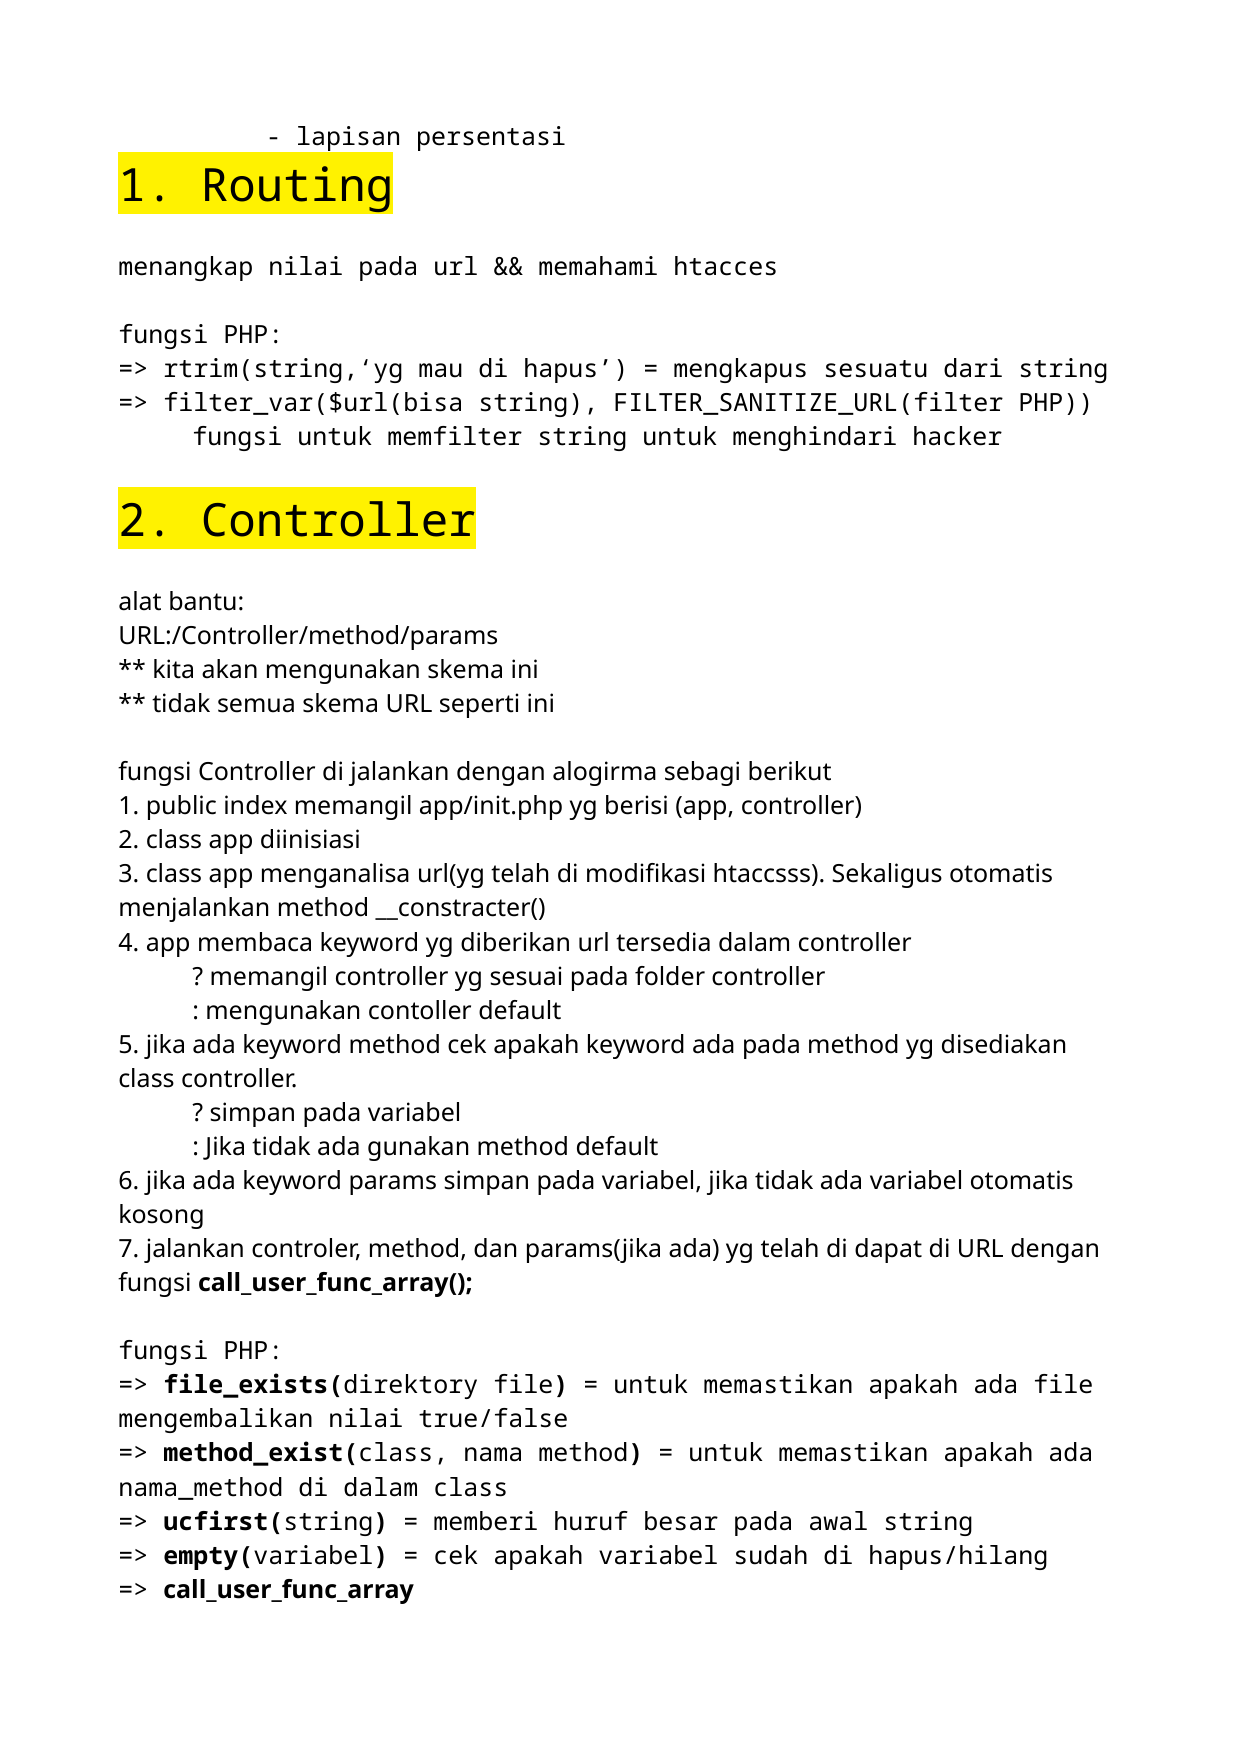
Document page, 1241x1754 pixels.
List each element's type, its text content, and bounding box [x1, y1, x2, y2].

text fungsi untuk memfilter string untuk menghindari hacker [118, 419, 1122, 453]
text => filter_var($url(bisa string), FILTER_SANITIZE_URL(filter PHP)) [118, 385, 1122, 419]
text 2. Controller [118, 487, 1122, 549]
text 1. public index memangil app/init.php yg berisi (app, controller) [118, 788, 1122, 822]
text fungsi PHP: [118, 1333, 1122, 1367]
text 1. Routing [118, 152, 1122, 214]
text => method_exist(class, nama method) = untuk memastikan apakah ada nama_method di dalam class [118, 1435, 1122, 1503]
text URL:/Controller/method/params [118, 618, 1122, 652]
text ? simpan pada variabel [118, 1094, 1122, 1128]
text fungsi Controller di jalankan dengan alogirma sebagi berikut [118, 754, 1122, 788]
text alat bantu: [118, 583, 1122, 618]
text => empty(variabel) = cek apakah variabel sudah di hapus/hilang [118, 1537, 1122, 1571]
text => rtrim(string,‘yg mau di hapus’) = mengkapus sesuatu dari string [118, 351, 1122, 385]
text : mengunakan contoller default [118, 992, 1122, 1026]
text 5. jika ada keyword method cek apakah keyword ada pada method yg disediakan class controller. [118, 1026, 1122, 1094]
text 2. class app diinisiasi [118, 822, 1122, 856]
text menangkap nilai pada url && memahami htacces [118, 249, 1122, 283]
text 3. class app menganalisa url(yg telah di modifikasi htaccsss). Sekaligus otomatis menjalankan method __constracter() [118, 856, 1122, 924]
text 6. jika ada keyword params simpan pada variabel, jika tidak ada variabel otomatis kosong [118, 1163, 1122, 1231]
text => call_user_func_array [118, 1571, 1122, 1605]
text - lapisan persentasi [118, 118, 1122, 152]
text 4. app membaca keyword yg diberikan url tersedia dalam controller [118, 924, 1122, 958]
text fungsi PHP: [118, 317, 1122, 351]
text => ucfirst(string) = memberi huruf besar pada awal string [118, 1503, 1122, 1537]
text ** tidak semua skema URL seperti ini [118, 686, 1122, 720]
text ? memangil controller yg sesuai pada folder controller [118, 958, 1122, 992]
text : Jika tidak ada gunakan method default [118, 1128, 1122, 1163]
text ** kita akan mengunakan skema ini [118, 652, 1122, 686]
text 7. jalankan controler, method, dan params(jika ada) yg telah di dapat di URL dengan fungsi call_user_func_array(); [118, 1231, 1122, 1299]
text => file_exists(direktory file) = untuk memastikan apakah ada file mengembalikan nilai true/false [118, 1367, 1122, 1435]
